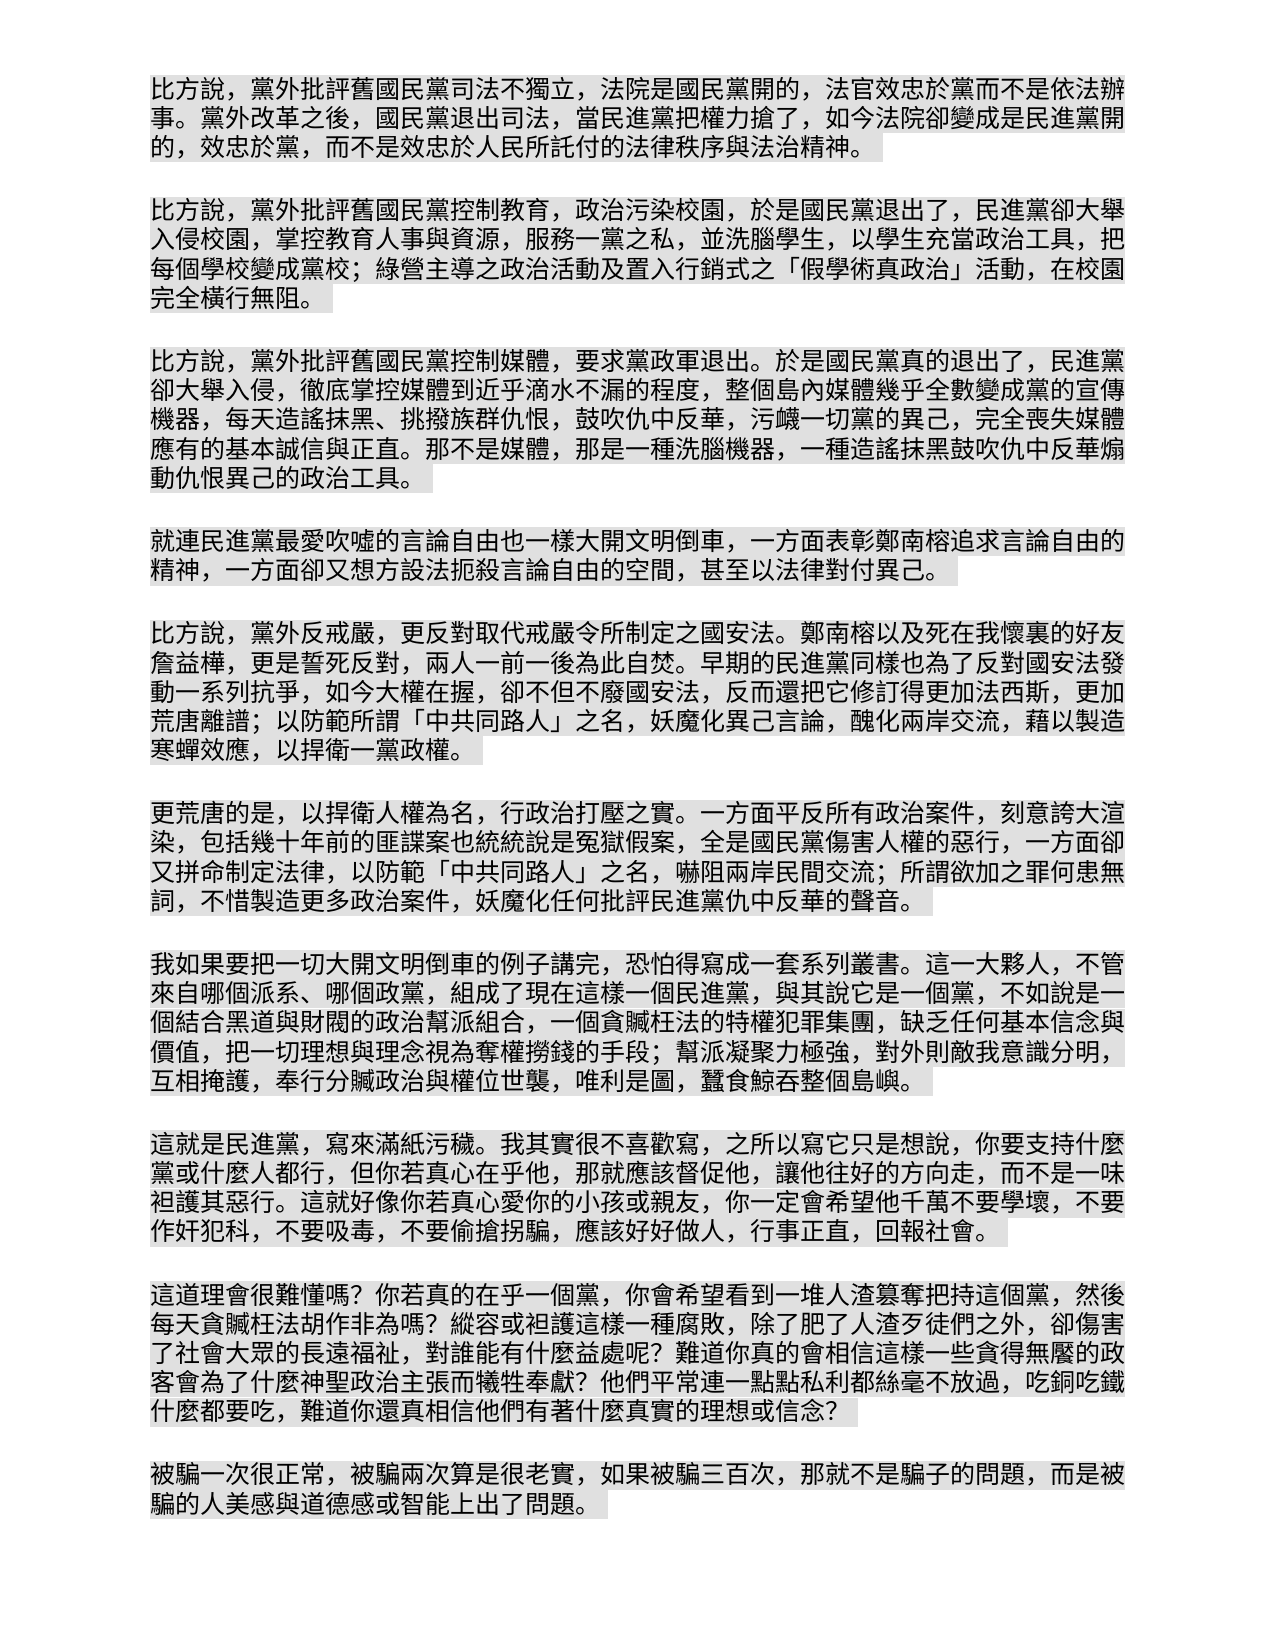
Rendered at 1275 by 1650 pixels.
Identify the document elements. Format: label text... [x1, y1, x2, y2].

text 卡韓政變 (178)：民進黨簡史 陳真 2019. 10. 04. 聯合報底下這篇社論寫得很好，但有一點必須澄清：台灣如果有什麼民主自由，並非民進黨的功勞，而是黨外人士及無數黨外支持群眾的生命、自由與血汗所換來。民進黨不但沒有功勞，而且在創黨後短短數年內便迅速質變腐化，攬功奪權，出賣理想，圖謀私利。 尤有甚者，在過去大約二十年來，倒行逆施，吃相難看，不顧廉恥。而且，從一個推崇左傾理念的政黨，變成極右法西斯，致力於挑撥族群仇恨與對立，視普世價值如無物，不擇手段，謀取私人權位與暴利；一味歪曲是非，操弄史實，美化自身，醜化異己，瘋狂收割前人心血攬為己有，甚且變本加厲破壞改革成果，大開文明倒車，可謂好話說盡，壞事做絕；諸多惡行，更甚昔日國民黨。 我第一次提出退黨是在 1988年的5月，距創黨之日短短不到兩年。後來決定不退是因為剛好遇到520農民流血事件。菊姐說，「發生這樣的事，你還有心情退黨？你這不是在打擊士氣嗎？」而我之所以1988 年就想退黨，主要就是因為那時候的民進黨其實就已經不在乎什麼買票、賄選、關說與包工程；甚至一方面批評國民黨搞特權，自身卻又以享有特權為榮。 當時促使我想退黨的一個近因衝擊是，在一次黨務會議上，我發言說，「本黨居然有人在買票！黨中央都不想處理嗎？」沒想到，我所熟識的當年黨主席姚嘉文竟然回應說：那些都是「小節」，「做大事者不拘小節，推翻國民黨才是大目標」。會議後，他私下拉我到角落，進一步對我侃侃而談這番「大」道理。但是對我而言，政治之乾淨、清廉與正直以及為人民謀取長遠福利，才是從政目標。 六年之後，也就是1994 年的 228 那一天，我才終於退黨。不過，那時候已經沒有人在乎我退不退黨了，因為那時候的民進黨已經如日中天，入黨者好處多多，前途輝煌，正是一門無本買賣的好生意。 從創黨到退黨，短短幾年之間，我清楚意識到一點：為民謀利從來都不是所謂同志們的目標 (更不用說什麼犧牲奉獻了)；為己謀取私利與權力，才是唯一目標；而一切美好理想則只是謀取一己之私的手段。這樣一種心態與現象，迅速瀰漫整個黨，直至臭不可聞。 簡單這麼說，民進黨在1986年 9月 28 日成立之後短短三、五年內，事實上就已充滿蚊子、蒼蠅與蟑螂，開始效法舊國民黨的腐敗，貪婪程度更是青出於藍；隨著政治的日漸開放，權位誘惑日甚，更是以光速般的速度腐爛，但卻學到一身政治操弄與選舉致勝的高超本領，造謠抹黑，無惡不作，行事不擇手段；擅長設定議題，挑撥階級對立與族群仇恨，以捍衛民主自由與弱勢正義之名，行撈錢奪權之實；並且擅於抗爭，做秀表演能力極強，藉以創造個人政治資源與知名度，把一切關於社運之美好理想，全拿來當成一種為個人服務的政治工具及權力敲門磚。 尤有甚者，打從大約 1998 年開始，更是在國民黨黑金教父李登輝的大力合作與推動下 (包括更早之前，大約八零年代末，由李登輝提供民進黨鉅額金錢以發展所謂本土路線)，展開最厲害的一項政治操弄法寶之戰略定位，亦即仇中反華；名為「愛台灣」，實則挑撥族群仇恨，藉以妖魔化異己。其立論依據是這樣：在這島上，隨著人口凋零，外省人將越來越少，而本省人則始終佔絕大多數，因此，進行仇中反華的族群操弄，必然將在選舉上穩操勝券。 而我也就是在 1998-1999 年這樣一種仇中反華戰略藍圖開展之際，決定和這個黨對立，從此和幾乎所有昔日同志，一刀兩斷。 從 1998 年到今天，隨著媒體與教育的全面掌控，全面「綠」化，打著民主自由與公義之名，虛構歷史，歪曲歷史，美化自身，妖魔化對手，全面造謠，全面醜化；仇中反華的政治操弄更是不斷升級，無往不利，成為一種選舉必勝的法寶。 這一切當然不是民進黨所能辦到，而是美國打壓中國崛起之一手策畫。台灣的真正統治者，就如阿扁所說，是「美國在台軍政府」，是 CIA；台灣事實上就是美國人的準軍事殖民地，用來攻擊中國的一顆人肉炸彈，甚至人肉核彈，戰略地位極其關鍵而重要。 至於民進黨，在阿扁成功取得政權後，事實上就已經成為以李登輝黑金勢力為首之「舊國民黨」借屍還魂的一具軀殼，國、民兩黨開始大規模公開政治雜交、混血，基因重組。你看，檯面上這些人，包括當今權力最大的蔡英文及陳明文這兩位 (當然還有其他一大堆人，族繁不及備載)，套句民進黨的流行指控用語，不就都是所謂「黨國餘孽」嗎？都是幾年前看準政治風向才跳槽，瞬間由藍轉綠，由統轉獨，看中的就是仇中反華這張政治操弄王牌無往不利的威力，藉以奪權撈錢。 另外則是一些同樣是把政治當成一種撈錢奪權事業的所謂參與者，例如吃相極其難看的新潮流中生代與新生代 (邱義仁之後的那些人)，幾乎全數都當大官、董事長，附隨者眾，雞犬昇天，佔盡肥缺，至少也都能撈到一官半職，當個地方局處首長什麼的。而且膽子特大，非法濫權，法律根本不看在眼裏；把國家資源與社會公器當成自家戰利品，賣官鬻爵，為所欲為，貪婪無度毫無底線。 柯文哲說得對，國民黨的「餐桌禮儀」比較好，民進黨吃相太難看。十幾年前就有這麼一個笑話，話說國民黨貪污舞弊就像拿湯匙喝湯，暗中偷吃點肉，但仍有點羞恥心，很斯文。但是民進黨卻是絲毫不顧吃相，爭先恐後，大家拼命開怪手 (挖土機) 來，金山銀山整座挖比較快，用湯匙吃太慢了。 我們黨外人士用青春、血汗的痛苦代價所爭取來的一切改革，幾乎全數被民進黨所摧毀。黨外對於舊國民黨的一切批評與改革，民進黨藉以篡奪、換取個人權位之後，卻幹得比舊國民黨還更加齷齪與荒唐，例如分贓酬庸之貪婪無恥程度，跡近瘋狂；不但雞犬昇天，而且肥水不落外人田，全家大小一起撈；上萬個官位大家分，無數公家資源大家搶，就像古時候攻城掠地後打家劫舍自行封官鬻爵那樣一種末日景象。 比方說新潮流的創流大老吳乃仁，夜夜笙歌，酒色之際喬權力喬利益喬位置喬人馬，自己女兒當台苯董事長，自己兒子當台苯董事，自己太太當台苯顧問，上千萬年薪，錢多事少離家近，無專長可，免經驗可，啥事也不用幹便數千萬入袋，憑什麼？台苯是他家開的公司嗎？ 至於黨外所深惡痛絕的黑白掛勾、官商勾結、變更地目炒地皮、圍標綁標包工程、回扣關說特權橫行等等等，更是民進黨的家常便飯；幾乎過去一切批評國民黨之醜陋惡行，自己卻全部如法炮製，甚且變本加厲。 比方說，黨外批評舊國民黨司法不獨立，法院是國民黨開的，法官效忠於黨而不是依法辦事。黨外改革之後，國民黨退出司法，當民進黨把權力搶了，如今法院卻變成是民進黨開的，效忠於黨，而不是效忠於人民所託付的法律秩序與法治精神。 比方說，黨外批評舊國民黨控制教育，政治污染校園，於是國民黨退出了，民進黨卻大舉入侵校園，掌控教育人事與資源，服務一黨之私，並洗腦學生，以學生充當政治工具，把每個學校變成黨校；綠營主導之政治活動及置入行銷式之「假學術真政治」活動，在校園完全橫行無阻。 比方說，黨外批評舊國民黨控制媒體，要求黨政軍退出。於是國民黨真的退出了，民進黨卻大舉入侵，徹底掌控媒體到近乎滴水不漏的程度，整個島內媒體幾乎全數變成黨的宣傳機器，每天造謠抹黑、挑撥族群仇恨，鼓吹仇中反華，污衊一切黨的異己，完全喪失媒體應有的基本誠信與正直。那不是媒體，那是一種洗腦機器，一種造謠抹黑鼓吹仇中反華煽動仇恨異己的政治工具。 就連民進黨最愛吹噓的言論自由也一樣大開文明倒車，一方面表彰鄭南榕追求言論自由的精神，一方面卻又想方設法扼殺言論自由的空間，甚至以法律對付異己。 比方說，黨外反戒嚴，更反對取代戒嚴令所制定之國安法。鄭南榕以及死在我懷裏的好友詹益樺，更是誓死反對，兩人一前一後為此自焚。早期的民進黨同樣也為了反對國安法發動一系列抗爭，如今大權在握，卻不但不廢國安法，反而還把它修訂得更加法西斯，更加荒唐離譜；以防範所謂「中共同路人」之名，妖魔化異己言論，醜化兩岸交流，藉以製造寒蟬效應，以捍衛一黨政權。 更荒唐的是，以捍衛人權為名，行政治打壓之實。一方面平反所有政治案件，刻意誇大渲染，包括幾十年前的匪諜案也統統說是冤獄假案，全是國民黨傷害人權的惡行，一方面卻又拼命制定法律，以防範「中共同路人」之名，嚇阻兩岸民間交流；所謂欲加之罪何患無詞，不惜製造更多政治案件，妖魔化任何批評民進黨仇中反華的聲音。 我如果要把一切大開文明倒車的例子講完，恐怕得寫成一套系列叢書。這一大夥人，不管來自哪個派系、哪個政黨，組成了現在這樣一個民進黨，與其說它是一個黨，不如說是一個結合黑道與財閥的政治幫派組合，一個貪贓枉法的特權犯罪集團，缺乏任何基本信念與價值，把一切理想與理念視為奪權撈錢的手段；幫派凝聚力極強，對外則敵我意識分明，互相掩護，奉行分贓政治與權位世襲，唯利是圖，蠶食鯨吞整個島嶼。 這就是民進黨，寫來滿紙污穢。我其實很不喜歡寫，之所以寫它只是想說，你要支持什麼黨或什麼人都行，但你若真心在乎他，那就應該督促他，讓他往好的方向走，而不是一味袒護其惡行。這就好像你若真心愛你的小孩或親友，你一定會希望他千萬不要學壞，不要作奸犯科，不要吸毒，不要偷搶拐騙，應該好好做人，行事正直，回報社會。 這道理會很難懂嗎？你若真的在乎一個黨，你會希望看到一堆人渣篡奪把持這個黨，然後每天貪贓枉法胡作非為嗎？縱容或袒護這樣一種腐敗，除了肥了人渣歹徒們之外，卻傷害了社會大眾的長遠福祉，對誰能有什麼益處呢？難道你真的會相信這樣一些貪得無饜的政客會為了什麼神聖政治主張而犧牲奉獻？他們平常連一點點私利都絲毫不放過，吃銅吃鐵什麼都要吃，難道你還真相信他們有著什麼真實的理想或信念？ 被騙一次很正常，被騙兩次算是很老實，如果被騙三百次，那就不是騙子的問題，而是被騙的人美感與道德感或智能上出了問題。 後記： 民進黨檯面人物很壞，但黨的支持者卻大多良善正直 (我指的是那些「非菁英」的族群)；單純，熱情，充滿正義感。我對過去這些所謂販夫走卒之基層同志，至今依舊充滿眷戀，昔日情感未曾稍減。但其為人，也正因為心思單純樸素，很容易被操弄，很容易相信謠言與耳語渲染。面對他們，心裏總有說不出的壓抑與惆悵；為免彼此尷尬，能閃則閃，能避則避。無言以對之餘，我常希望有一天，他們能明白我永遠都不會是他們的敵人。 今天吃晚餐時，聽學姊說成大及高雄中山大學等等，到處可見支持香港、醜化大陸之各種荒唐標語口號，我聽了心裏很感慨，很想仰天長嘯，痛哭一場。這究竟是一個什麼樣的世界？為何求得人間一點正道竟如此艱難？做為一個黨外，從年少到中老，差不多三十七、八年過去了，許多時候實在覺得很累，孤單無助，充滿誤解與挫折，彷彿永遠得活在眾人的異樣眼光下。 學姊還說她昨晚做了個噩夢，害她長夜哭泣。她說，夢裏有一種高科技機器人，鬼魅一般四處巡邏，足以偵測人類思維；思想不正確者便予以殲滅，而我在夢中也註定將死。學姊這夢很科幻，要是真有這麼厲害的機器人能夠知我心意，我應該是不會被殲滅才對，因為我心裏深處想的只是一些理應全然無害的東西，而非任何正確或不正確的「思想」。 我從國外最好的醫學中心，一直到台灣最基層的醫院，全都待過，那是完全不同的世界。目前在林園工作，那是高雄市一個充滿空污的貧窮偏鄉，同時也是我工作過最窮的一個區域，各式各樣的窮人非常多。每天聆聽一個又一個生活故事與病情，就像一次又一次的重擊；感同身受之餘，悲傷難抑，感覺很無助。除了開藥，我還能幫上什麼忙？ 剛剛四歲女兒又在夢中哭泣哀嚎，哭得非常悲傷，到底她是夢見了什麼？每次隔天早上問她，她都跟我說是夢見恐龍。可是，恐龍會每個晚上出現甚至十多次嗎？ 剛剛一聽見她又在哀嚎，我趕緊從書房飛奔過去，看她已經哭成淚人兒。我拍拍她的背，摸摸她的頭，輕吻她的臉頰，花了很多工夫，方才讓她再度沉沉睡去。我心裏想：這麼小的一個娃，沒做錯任何事，為什麼打從一出生卻得承受那麼多難以言喻的痛苦？因為她，我跟上帝似乎又更加有話說了，我只能向祂祈求不是嗎？ 因為那麼多飽受生活摧殘、被政治遺忘的窮人，我跟上帝似乎又更親近了，我只能求祂憐憫不是嗎？因為這個悲情島嶼，我對上帝似乎又更加不解了；島嶼子民數百年來不曾加害於人，只有受害的份，種種人為悲劇，何日方休？ =============== 民進黨吃相貪婪，不准任何人恥笑！ 聯合報 社論 2019年10月2日 台北市長柯文哲日前表示，「扣掉統獨，藍綠兩黨沒什麼不一樣，但國民黨的餐桌禮儀比較好」，被指暗酸民進黨「吃相不好」。行政院長蘇貞昌回應表示，民進黨政府非常盡心盡責維護台灣的主權，讓台灣能獨立自主的在國際社會上有一席之地，不容任何人來恥笑或者講風涼話。柯文哲再回嗆「老百姓自己有眼睛」、「絕對權力使人絕對腐化」。 老實說，這只是颱風天裡的政治口水，毫無營養。這場颱風，風不大，官威很大；雨不小，政治口水也不少。但蘇貞昌在耍官威怒責花蓮防災連不上線之餘，不忘與柯文哲互噴政治口水時顯露的心態，卻令人吃驚。 民進黨政府被指責吃相不好，蘇揆辯稱盡心盡責維護主權，這什麼邏輯？難道高唱維護主權，就可以搶官卡位，貪婪無度，不顧吃相？蘇貞昌的回應，牛頭不對馬嘴，不但畫錯重點，根本就是顧左右而言他。 按照蘇貞昌的邏輯，似乎是說民進黨多少人犧牲個人自由，打破國民黨威權統治，台灣才能走到民主、自由、開放，所以不論什麼作為，也不容恥笑。蘇貞昌邏輯背後的心態，這是民進黨打來的天下，所以「國家就是我家」；這是人民欠民進黨的，所以不容質疑。去年九合一選舉重挫後，民進黨代理主席林右昌還說，「台灣人民已經不欠民進黨」；如今蔡英文選情回穩，蘇貞昌又回頭向台灣人民討債了。 民進黨吃相凶狠，即使去年九合一選舉已經把「吳音寧們」以及民進黨派系打手，教訓了一頓，但民進黨何曾在乎？就像從總統府私菸案到英系大將陳明文的三百萬行李箱，總會有人掩護，有人圍事，有人築防火牆，還會有人指導辦案。 蘇貞昌的回應，反映了民進黨從來不怕吃相不好，只怕吃慢吃不撐的關鍵：只須轉移焦點，搶搭「芒果乾」（亡國感）列車，把所有失政問題都引導到反中戰場上。掛起「愛台灣，顧主權」的招牌，任何對國政的質疑，不是假新聞，就是有「中共代理人」之嫌。反中成為民進黨政府失政敗德的遮羞布，不但遮住難看的吃相，還掩蓋滿桌的杯盤狼藉。 諷刺的是，蘇貞昌極力強調維護台灣主權，讓台灣能獨立自主的在國際社會上有一席之地，但這除了是空話大話外，蔡政府在國際上維護了什麼台灣主權？三年來丟掉七個邦交國，五天接連斷交兩國，被國際組織拒於門外；台灣在國際社會上原有的一席之地，已被壓縮得幾無容身的空間，蘇貞昌居然還拿來說嘴。 民進黨政府最能炫耀的是台美關係突破升級，但這又恰好與它所強調的「獨立自主」背道而馳。蔡政府愈來愈仰賴不願與台灣復交的美國，來維護台灣的邦交；台灣自甘淪為美國抗中的戰略棋子，盼望美國透過「台北法案」等工具，威脅台灣友邦不得轉向北京，蔡英文總統的踏實外交，只能躲在美國棍棒外交的羽翼下。但蔡英文才滿口感謝，「台北法案」新版內容已大幅縮水，仍是口惠成分多。至於「小弟弟」外交部長吳釗燮，見到「最敬愛的大哥哥」日本駐台代表就矮一截，這也是台灣「獨立自主」的外交實踐？ 說穿了，蔡政府的兩岸與外交操作，一是反中仇中，二是仗美嗆中，三是賣芒果乾，最後是催化選票。蔡政府思考的重點是，如何利用升高的兩岸情勢，轉移失政質疑，壓制內部異議，進而把兩岸危機與外交赤字轉化成蔡英文的選票紅利，而亡國感就是其中的酵母粉和催化劑。 中國大陸外長王毅被問到挖台灣邦交國是否在幫蔡英文連任，也不再考慮台灣民心，兩度回答說「這什麼邏輯？」；顯然北京的知台主政者還看不懂台灣的選舉邏輯，也還難與台灣民眾心靈契合。不過，蘇貞昌在颱風天大噴的政治口水，也許有助於王毅看懂「這什麼邏輯」。 [150, 75, 1125, 1553]
